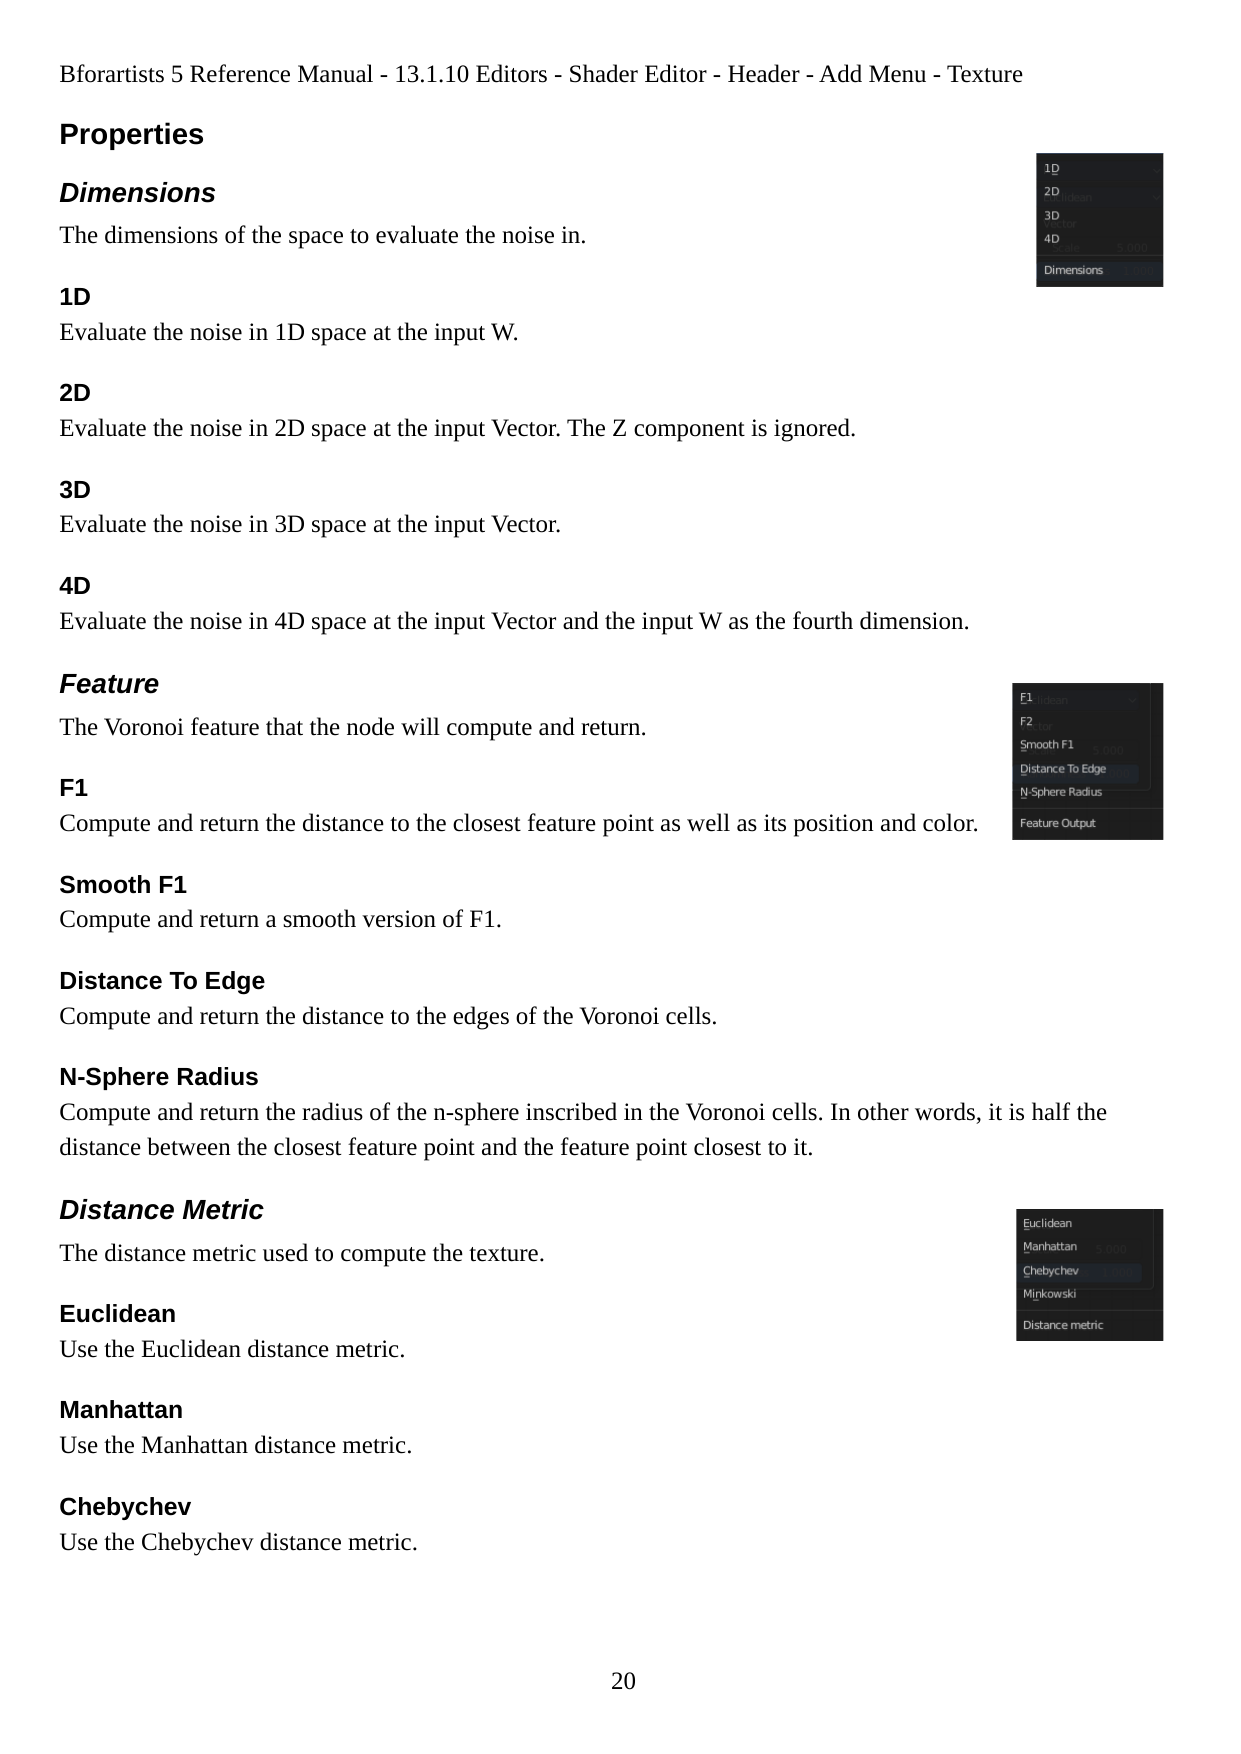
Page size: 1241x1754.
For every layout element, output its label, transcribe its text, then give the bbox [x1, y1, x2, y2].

picture [1012, 683, 1164, 840]
subtitle N-Sphere Radius [59, 1062, 1181, 1091]
text The dimensions of the space to evaluate the noise in. [59, 220, 1036, 249]
picture [1016, 1209, 1164, 1341]
subtitle [1164, 1299, 1181, 1328]
subtitle [1164, 176, 1181, 208]
subtitle Feature [59, 667, 1181, 699]
subtitle Distance Metric [59, 1193, 1181, 1225]
text Use the Manhattan distance metric. [59, 1430, 1181, 1459]
subtitle 3D [59, 475, 1181, 503]
text Evaluate the noise in 4D space at the input Vector and the input W as the fourth dimension. [59, 606, 1181, 634]
subtitle 1D [59, 282, 1181, 311]
subtitle [1164, 773, 1181, 802]
text The Voronoi feature that the node will compute and return. [59, 712, 1012, 741]
subtitle Distance To Edge [59, 966, 1181, 994]
subtitle F1 [59, 773, 1012, 802]
subtitle Manhattan [59, 1396, 1181, 1424]
text Compute and return a smooth version of F1. [59, 904, 1181, 933]
subtitle Smooth F1 [59, 870, 1181, 898]
text Use the Euclidean distance metric. [59, 1334, 1181, 1363]
picture [1036, 153, 1164, 287]
text Evaluate the noise in 3D space at the input Vector. [59, 509, 1181, 538]
text Evaluate the noise in 2D space at the input Vector. The Z component is ignored. [59, 413, 1181, 442]
subtitle Chebychev [59, 1492, 1181, 1520]
subtitle 2D [59, 378, 1181, 407]
subtitle Properties [59, 117, 1181, 151]
text Use the Chebychev distance metric. [59, 1527, 1181, 1555]
text Compute and return the distance to the closest feature point as well as its position and color. [59, 808, 1012, 837]
subtitle 4D [59, 571, 1181, 599]
text Compute and return the distance to the edges of the Voronoi cells. [59, 1001, 1181, 1029]
text Compute and return the radius of the n-sphere inscribed in the Voronoi cells. In other words, it is half the distance between the closest feature point and the feature point closest to it. [59, 1097, 1181, 1160]
text The distance metric used to compute the texture. [59, 1238, 1016, 1266]
subtitle Dimensions [59, 176, 1036, 208]
subtitle Euclidean [59, 1299, 1016, 1328]
text Evaluate the noise in 1D space at the input W. [59, 317, 1181, 346]
